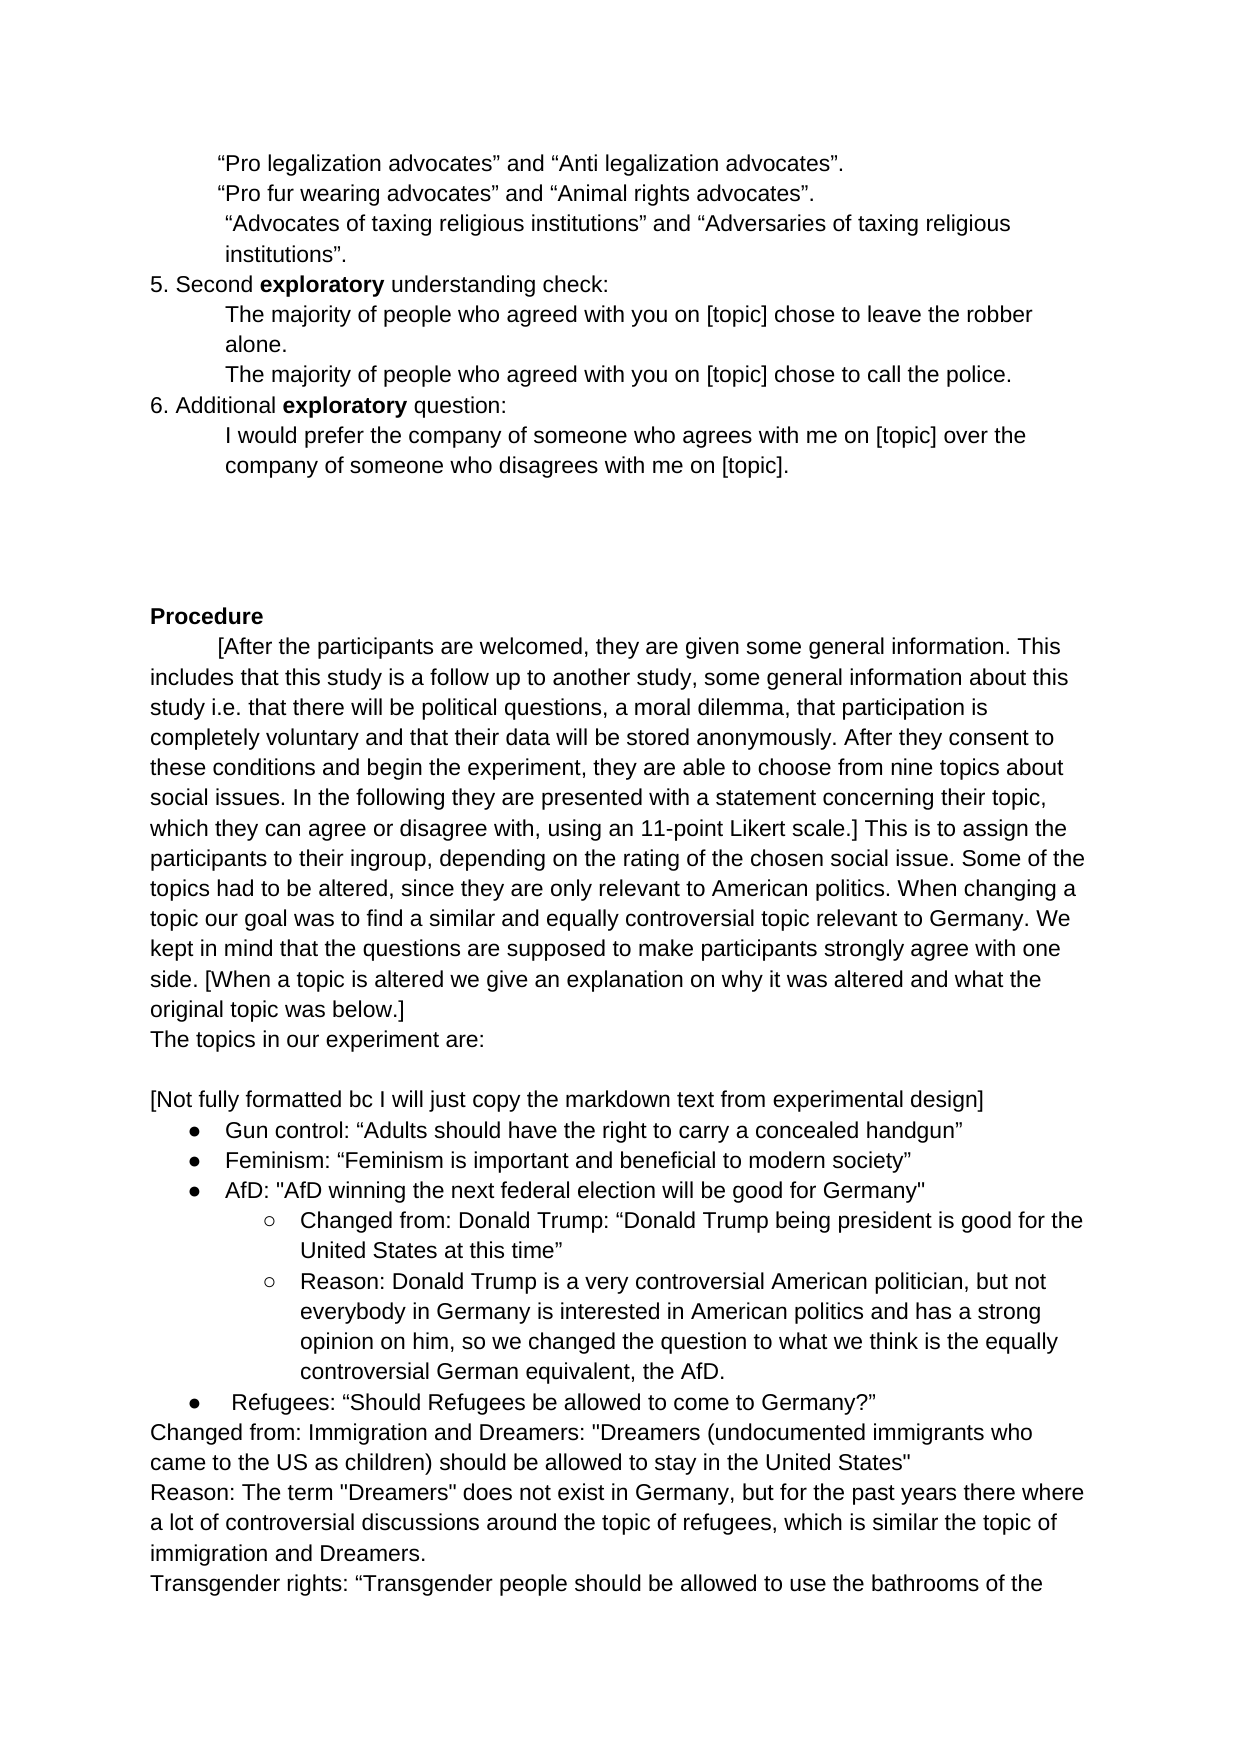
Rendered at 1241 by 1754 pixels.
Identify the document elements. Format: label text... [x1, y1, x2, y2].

text The majority of people who agreed with you on [topic] chose to leave the robber alone. [225, 301, 1090, 358]
text 5. Second exploratory understanding check: [150, 271, 1090, 297]
text The topics in our experiment are: [150, 1026, 1090, 1052]
list Changed from: Donald Trump: “Donald Trump being president is good for the United States at this time” [262, 1207, 1090, 1264]
text “Pro legalization advocates” and “Anti legalization advocates”. [150, 150, 1090, 176]
text “Pro fur wearing advocates” and “Animal rights advocates”. [150, 180, 1090, 207]
list Reason: Donald Trump is a very controversial American politician, but not everybody in Germany is interested in American politics and has a strong opinion on him, so we changed the question to what we think is the equally controversial German equivalent, the AfD. [262, 1268, 1090, 1385]
text 6. Additional exploratory question: [150, 392, 1090, 418]
text Reason: The term "Dreamers" does not exist in Germany, but for the past years there where a lot of controversial discussions around the topic of refugees, which is similar the topic of immigration and Dreamers. [150, 1479, 1090, 1566]
text Changed from: Immigration and Dreamers: "Dreamers (undocumented immigrants who came to the US as children) should be allowed to stay in the United States" [150, 1419, 1090, 1475]
list Feminism: “Feminism is important and beneficial to modern society” [187, 1147, 1090, 1173]
text “Advocates of taxing religious institutions” and “Adversaries of taxing religious institutions”. [225, 210, 1090, 267]
list Gun control: “Adults should have the right to carry a concealed handgun” [187, 1117, 1090, 1143]
text [After the participants are welcomed, they are given some general information. This includes that this study is a follow up to another study, some general information about this study i.e. that there will be political questions, a moral dilemma, that participation is completely voluntary and that their data will be stored anonymously. After they consent to these conditions and begin the experiment, they are able to choose from nine topics about social issues. In the following they are presented with a statement concerning their topic, which they can agree or disagree with, using an 11-point Likert scale.] This is to assign the participants to their ingroup, depending on the rating of the chosen social issue. Some of the topics had to be altered, since they are only relevant to American politics. When changing a topic our goal was to find a similar and equally controversial topic relevant to Germany. We kept in mind that the questions are supposed to make participants strongly agree with one side. [When a topic is altered we give an explanation on why it was altered and what the original topic was below.] [150, 633, 1090, 1022]
list Refugees: “Should Refugees be allowed to come to Germany?” [187, 1388, 1090, 1415]
text Transgender rights: “Transgender people should be allowed to use the bathrooms of the [150, 1570, 1090, 1596]
text The majority of people who agreed with you on [topic] chose to call the police. [150, 361, 1090, 388]
text [Not fully formatted bc I will just copy the markdown text from experimental design] [150, 1086, 1090, 1113]
text I would prefer the company of someone who agrees with me on [topic] over the company of someone who disagrees with me on [topic]. [225, 422, 1090, 478]
list AfD: "AfD winning the next federal election will be good for Germany" [187, 1177, 1090, 1203]
text Procedure [150, 603, 1090, 629]
